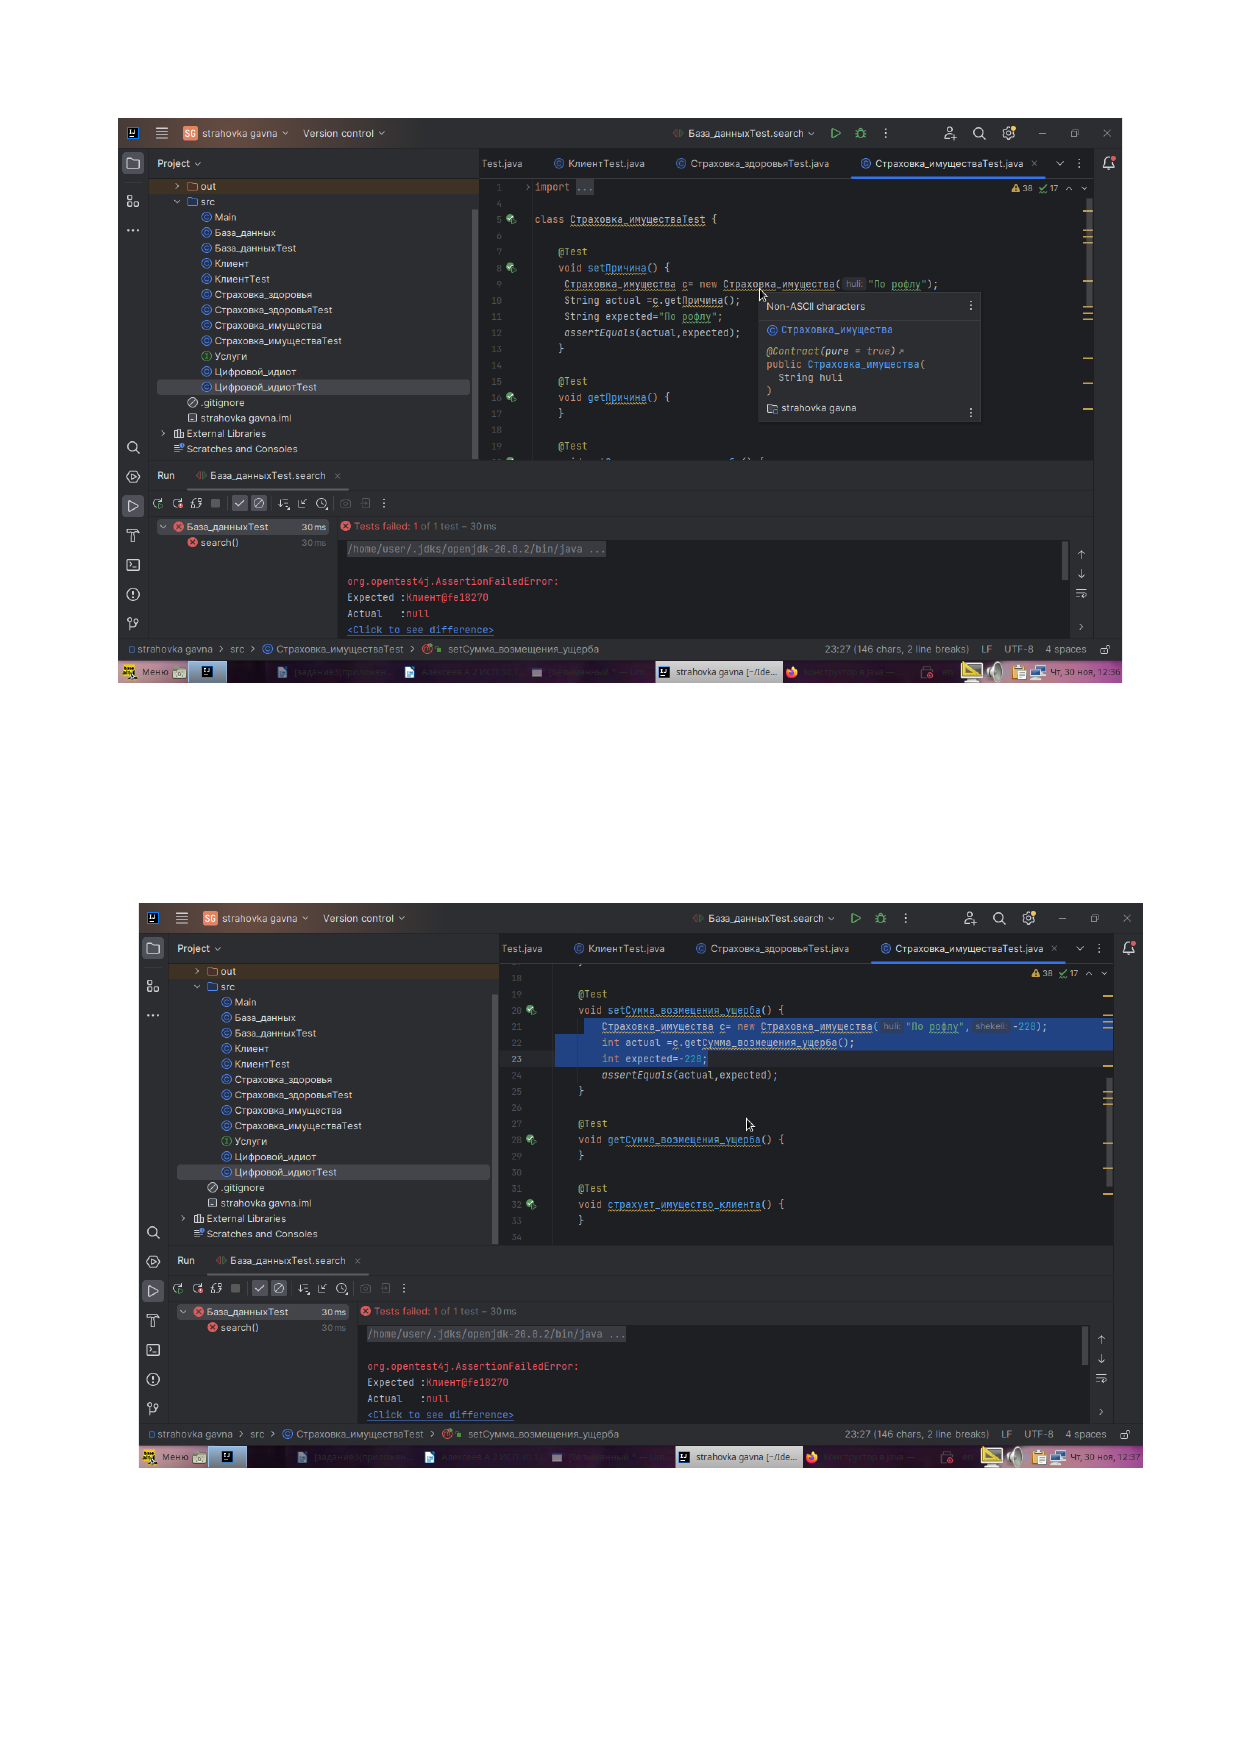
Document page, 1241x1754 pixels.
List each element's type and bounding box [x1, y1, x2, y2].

picture [118, 118, 1123, 683]
picture [138, 903, 1143, 1468]
